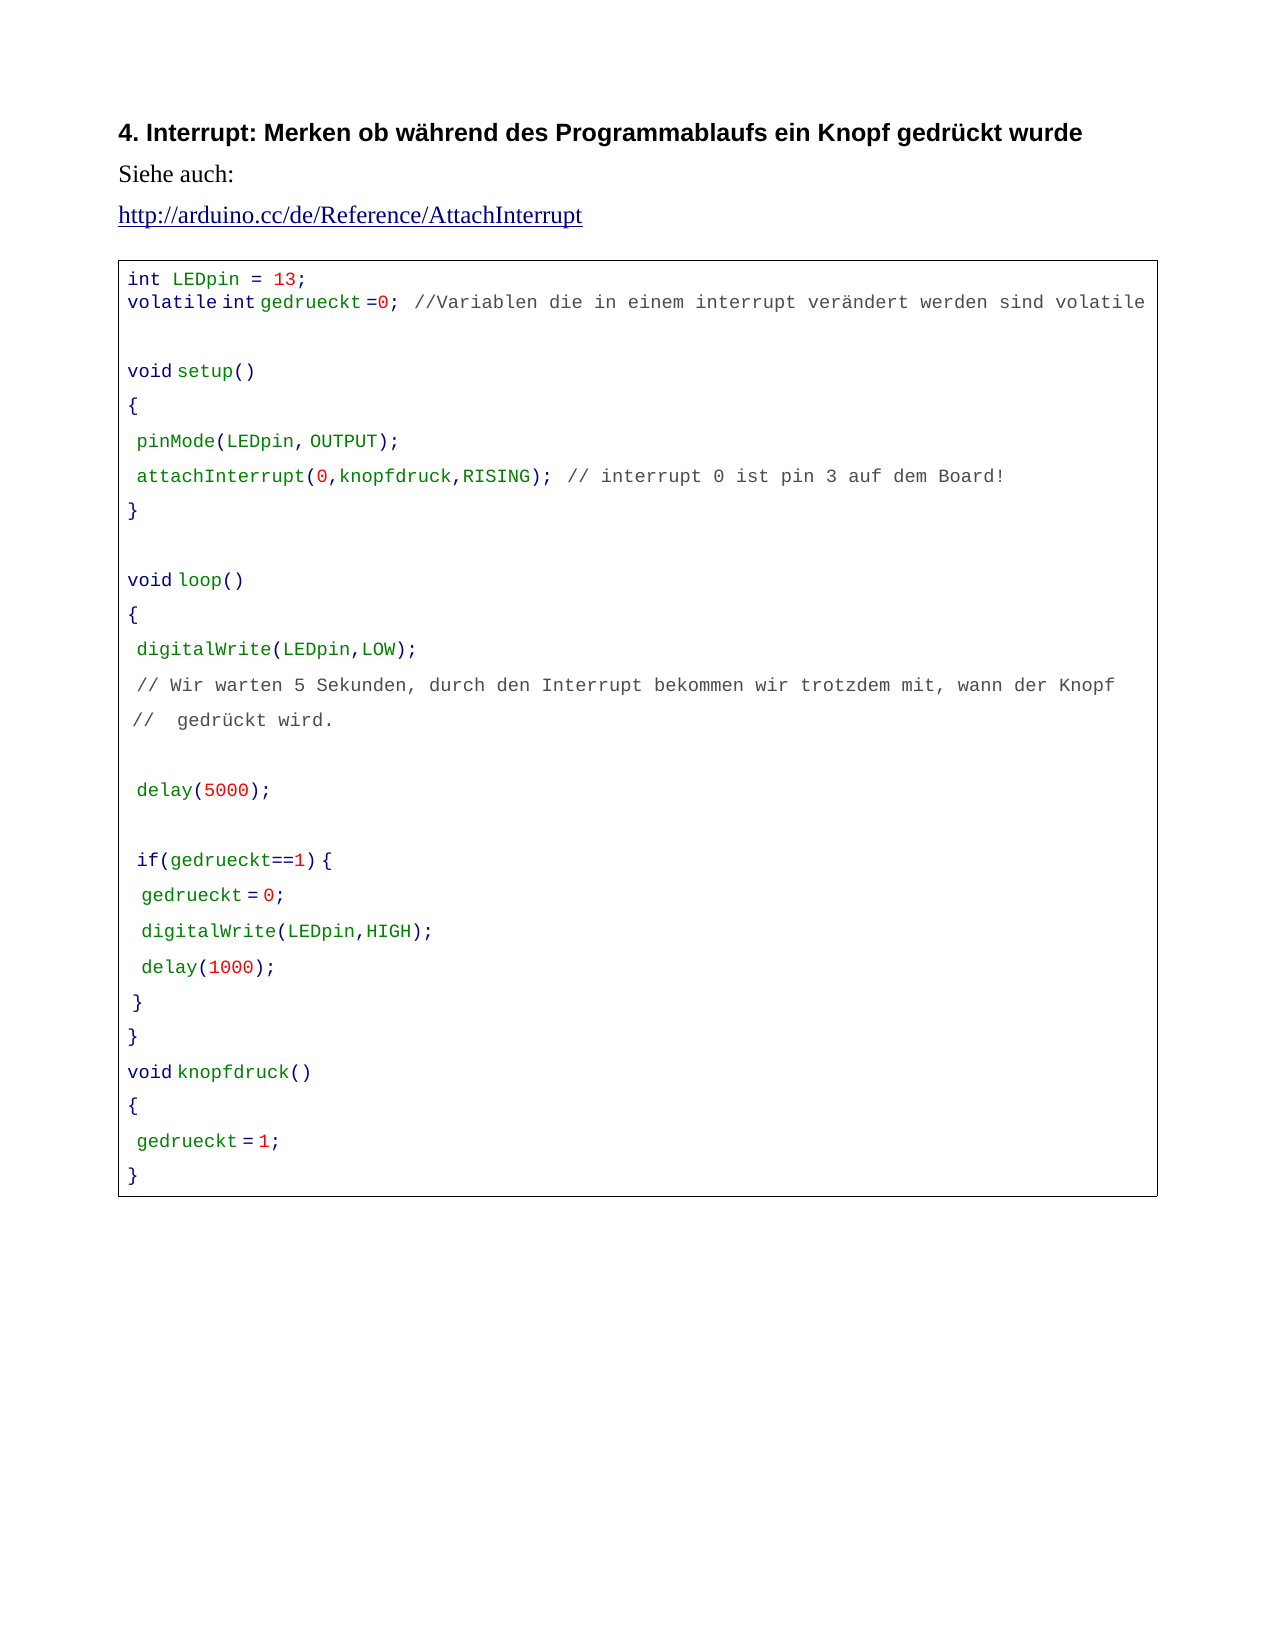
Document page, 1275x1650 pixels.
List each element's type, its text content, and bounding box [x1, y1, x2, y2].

text void loop() [127, 569, 1148, 592]
text } [127, 501, 1148, 522]
text // gedrückt wird. [127, 709, 1148, 732]
text { [127, 604, 1148, 626]
text gedrueckt = 1; [127, 1130, 1148, 1153]
text delay(1000); [127, 956, 1148, 979]
text } [127, 1027, 1148, 1048]
text [119, 261, 1157, 1196]
text volatile int gedrueckt =0; //Variablen die in einem interrupt verändert werden sind volatile [127, 291, 1148, 314]
text // Wir warten 5 Sekunden, durch den Interrupt bekommen wir trotzdem mit, wann der Knopf [127, 674, 1148, 697]
text { [127, 1096, 1148, 1117]
subtitle 4. Interrupt: Merken ob während des Programmablaufs ein Knopf gedrückt wurde [118, 118, 1157, 147]
text void knopfdruck() [127, 1061, 1148, 1084]
text } [127, 1166, 1148, 1187]
text gedrueckt = 0; [127, 884, 1148, 907]
text Siehe auch: [118, 159, 1157, 188]
text pinMode(LEDpin, OUTPUT); [127, 429, 1148, 453]
text void setup() [127, 360, 1148, 383]
text delay(5000); [127, 779, 1148, 802]
text attachInterrupt(0,knopfdruck,RISING); // interrupt 0 ist pin 3 auf dem Board! [127, 465, 1148, 488]
text http://arduino.cc/de/Reference/AttachInterrupt [118, 201, 1157, 229]
text { [127, 396, 1148, 417]
text int LEDpin = 13; [127, 269, 1148, 291]
text digitalWrite(LEDpin,LOW); [127, 638, 1148, 661]
text if(gedrueckt==1) { [127, 849, 1148, 872]
text digitalWrite(LEDpin,HIGH); [127, 920, 1148, 943]
text } [127, 991, 1148, 1014]
